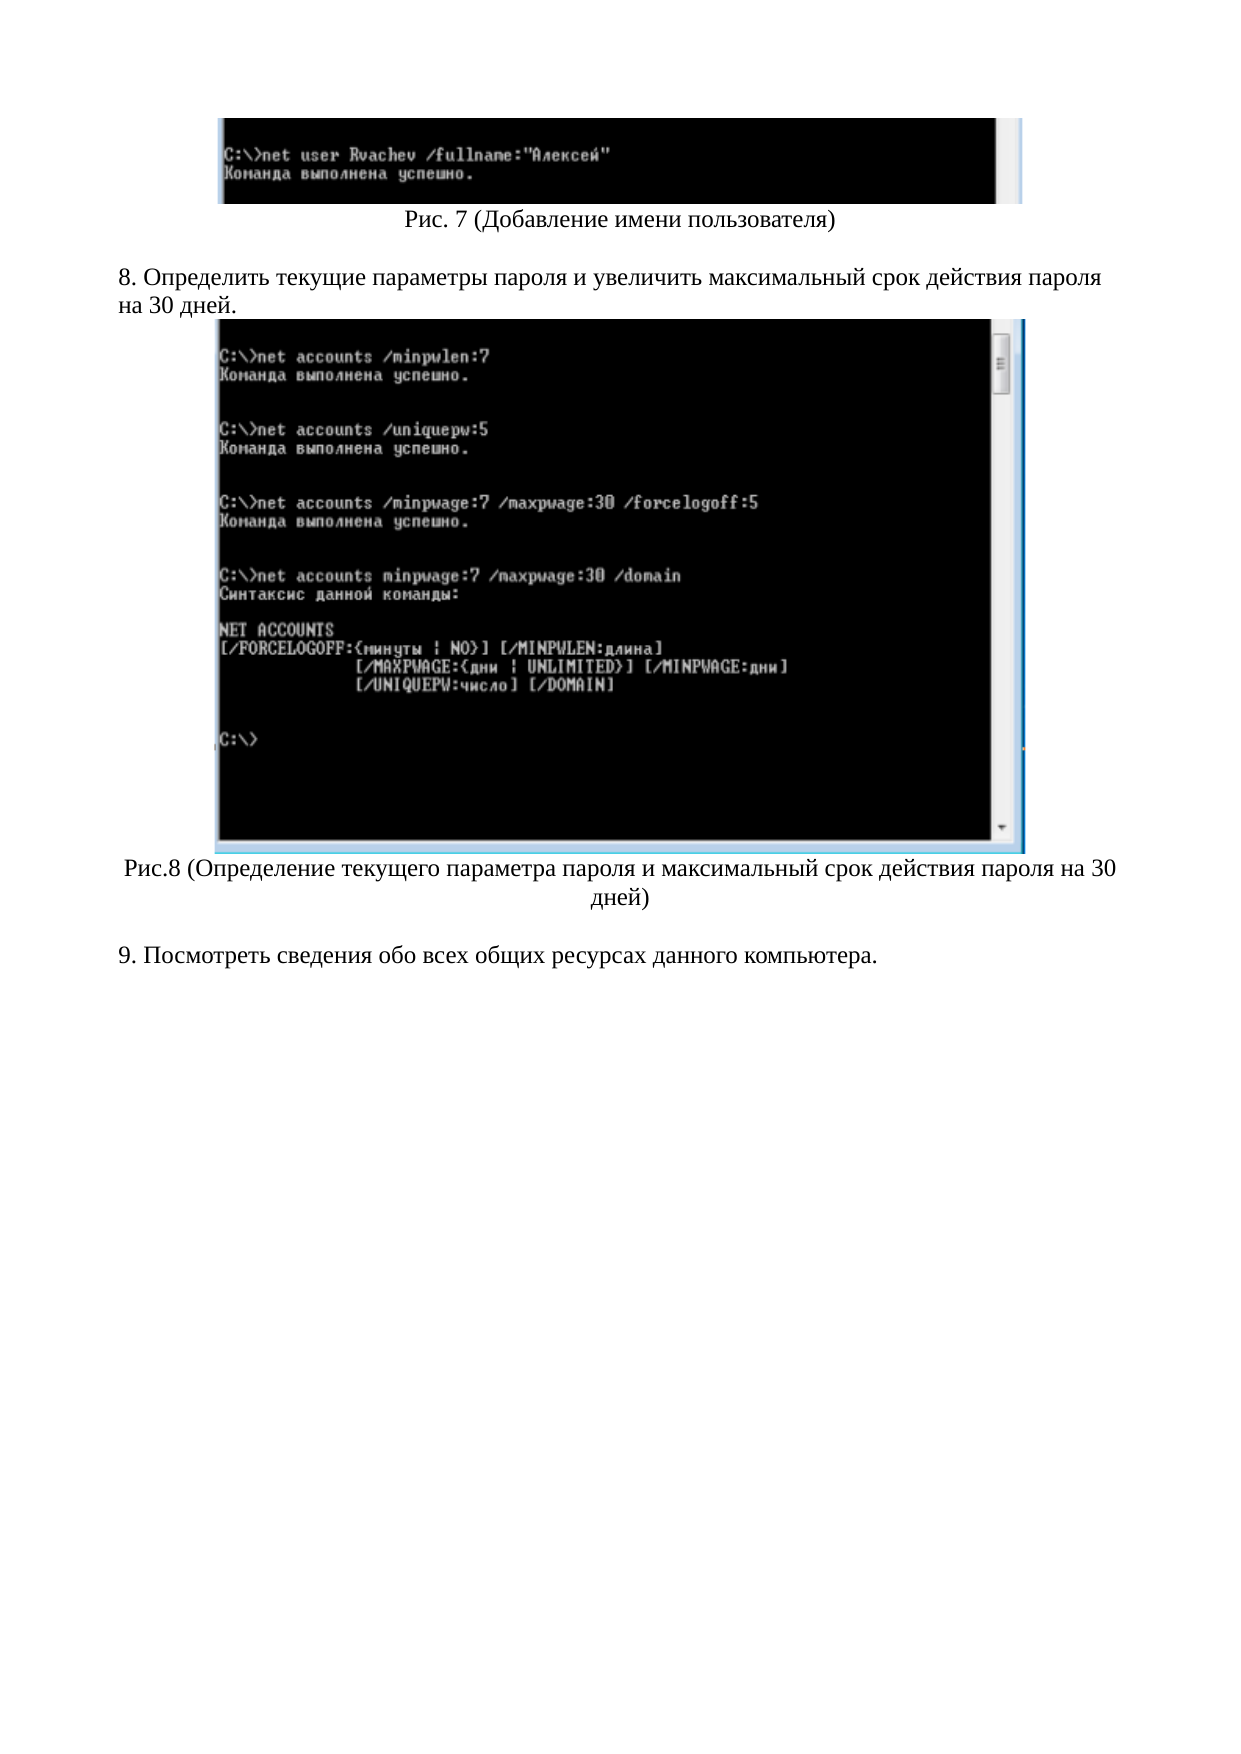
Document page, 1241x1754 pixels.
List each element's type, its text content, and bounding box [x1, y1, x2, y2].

picture [214, 319, 1026, 854]
text 8. Определить текущие параметры пароля и увеличить максимальный срок действия пароля на 30 дней. [118, 262, 1122, 319]
text Рис.8 (Определение текущего параметра пароля и максимальный срок действия пароля на 30 дней) [118, 319, 1122, 911]
text Рис. 7 (Добавление имени пользователя) [118, 118, 1122, 233]
text 9. Посмотреть сведения обо всех общих ресурсах данного компьютера. [118, 940, 1122, 968]
picture [217, 118, 1023, 204]
